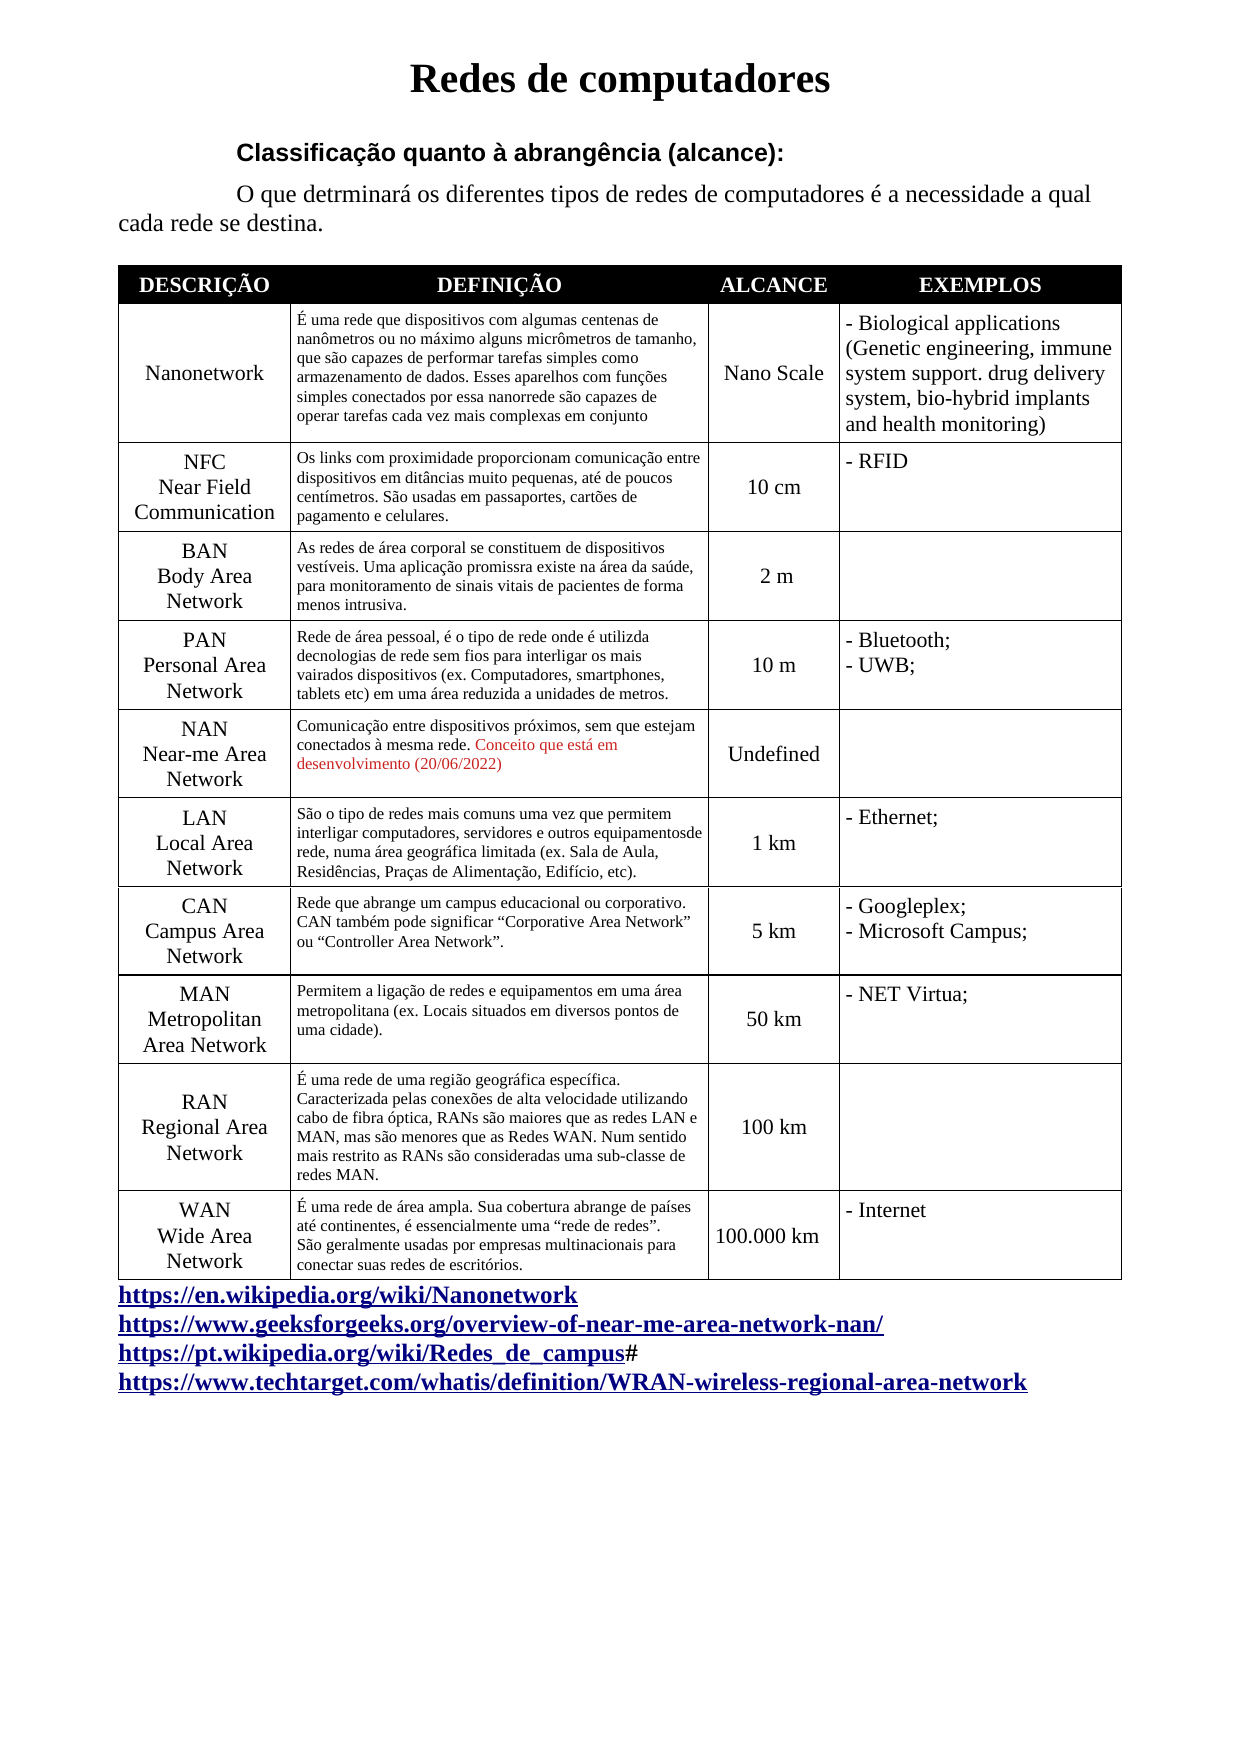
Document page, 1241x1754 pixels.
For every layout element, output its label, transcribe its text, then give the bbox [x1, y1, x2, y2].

table_cell É uma rede de uma região geográfica específica. Caracterizada pelas conexões de alta velocidade utilizando cabo de fibra óptica, RANs são maiores que as redes LAN e MAN, mas são menores que as Redes WAN. Num sentido mais restrito as RANs são consideradas uma sub-classe de redes MAN. [291, 1064, 708, 1190]
table_cell 100 km [709, 1064, 839, 1190]
table_cell Permitem a ligação de redes e equipamentos em uma área metropolitana (ex. Locais situados em diversos pontos de uma cidade). [291, 976, 708, 1063]
table_cell Rede de área pessoal, é o tipo de rede onde é utilizda decnologias de rede sem fios para interligar os mais vairados dispositivos (ex. Computadores, smartphones, tablets etc) em uma área reduzida a unidades de metros. [291, 621, 708, 709]
table_cell As redes de área corporal se constituem de dispositivos vestíveis. Uma aplicação promissra existe na área da saúde, para monitoramento de sinais vitais de pacientes de forma menos intrusiva. [291, 532, 708, 620]
text https://www.geeksforgeeks.org/overview-of-near-me-area-network-nan/ [118, 1309, 1122, 1338]
table_cell É uma rede que dispositivos com algumas centenas de nanômetros ou no máximo alguns micrômetros de tamanho, que são capazes de performar tarefas simples como armazenamento de dados. Esses aparelhos com funções simples conectados por essa nanorrede são capazes de operar tarefas cada vez mais complexas em conjunto [291, 304, 708, 442]
table_cell - NET Virtua; [840, 976, 1121, 1063]
table_cell - Googleplex; - Microsoft Campus; [840, 888, 1121, 974]
table_header ALCANCE [709, 266, 839, 303]
table_header DEFINIÇÃO [291, 266, 708, 303]
table_header DESCRIÇÃO [119, 266, 290, 303]
table_cell CAN Campus Area Network [119, 888, 290, 974]
table_cell Rede que abrange um campus educacional ou corporativo. CAN também pode significar “Corporative Area Network” ou “Controller Area Network”. [291, 888, 708, 974]
table_cell 1 km [709, 798, 839, 886]
table_cell 10 m [709, 621, 839, 709]
table_cell São o tipo de redes mais comuns uma vez que permitem interligar computadores, servidores e outros equipamentosde rede, numa área geográfica limitada (ex. Sala de Aula, Residências, Praças de Alimentação, Edifício, etc). [291, 798, 708, 886]
table_cell Nano Scale [709, 304, 839, 442]
text https://www.techtarget.com/whatis/definition/WRAN-wireless-regional-area-network [118, 1367, 1122, 1395]
table_cell BAN Body Area Network [119, 532, 290, 620]
text O que detrminará os diferentes tipos de redes de computadores é a necessidade a qual cada rede se destina. [118, 179, 1122, 237]
table_cell [840, 710, 1121, 797]
table_cell - RFID [840, 443, 1121, 531]
table_cell NAN Near-me Area Network [119, 710, 290, 797]
table_cell - Biological applications (Genetic engineering, immune system support. drug delivery system, bio-hybrid implants and health monitoring) [840, 304, 1121, 442]
table_cell [840, 1064, 1121, 1190]
table_cell WAN Wide Area Network [119, 1191, 290, 1279]
table_cell NFC Near Field Communication [119, 443, 290, 531]
table_cell 100.000 km [709, 1191, 839, 1279]
table_cell Os links com proximidade proporcionam comunicação entre dispositivos em ditâncias muito pequenas, até de poucos centímetros. São usadas em passaportes, cartões de pagamento e celulares. [291, 443, 708, 531]
table_cell MAN Metropolitan Area Network [119, 976, 290, 1063]
table_cell Nanonetwork [119, 304, 290, 442]
table_cell 10 cm [709, 443, 839, 531]
table_cell - Internet [840, 1191, 1121, 1279]
table_header EXEMPLOS [840, 266, 1121, 303]
table_cell LAN Local Area Network [119, 798, 290, 886]
table_cell Comunicação entre dispositivos próximos, sem que estejam conectados à mesma rede. Conceito que está em desenvolvimento (20/06/2022) [291, 710, 708, 797]
table_cell RAN Regional Area Network [119, 1064, 290, 1190]
table_cell É uma rede de área ampla. Sua cobertura abrange de países até continentes, é essencialmente uma “rede de redes”. São geralmente usadas por empresas multinacionais para conectar suas redes de escritórios. [291, 1191, 708, 1279]
text https://en.wikipedia.org/wiki/Nanonetwork [118, 1280, 1122, 1309]
table_cell PAN Personal Area Network [119, 621, 290, 709]
table_cell 50 km [709, 976, 839, 1063]
table_cell - Ethernet; [840, 798, 1121, 886]
table_cell - Bluetooth; - UWB; [840, 621, 1121, 709]
subtitle Classificação quanto à abrangência (alcance): [118, 138, 1122, 167]
table_cell 5 km [709, 888, 839, 974]
table_cell [840, 532, 1121, 620]
table_cell 2 m [709, 532, 839, 620]
table_cell Undefined [709, 710, 839, 797]
text https://pt.wikipedia.org/wiki/Redes_de_campus# [118, 1338, 1122, 1367]
